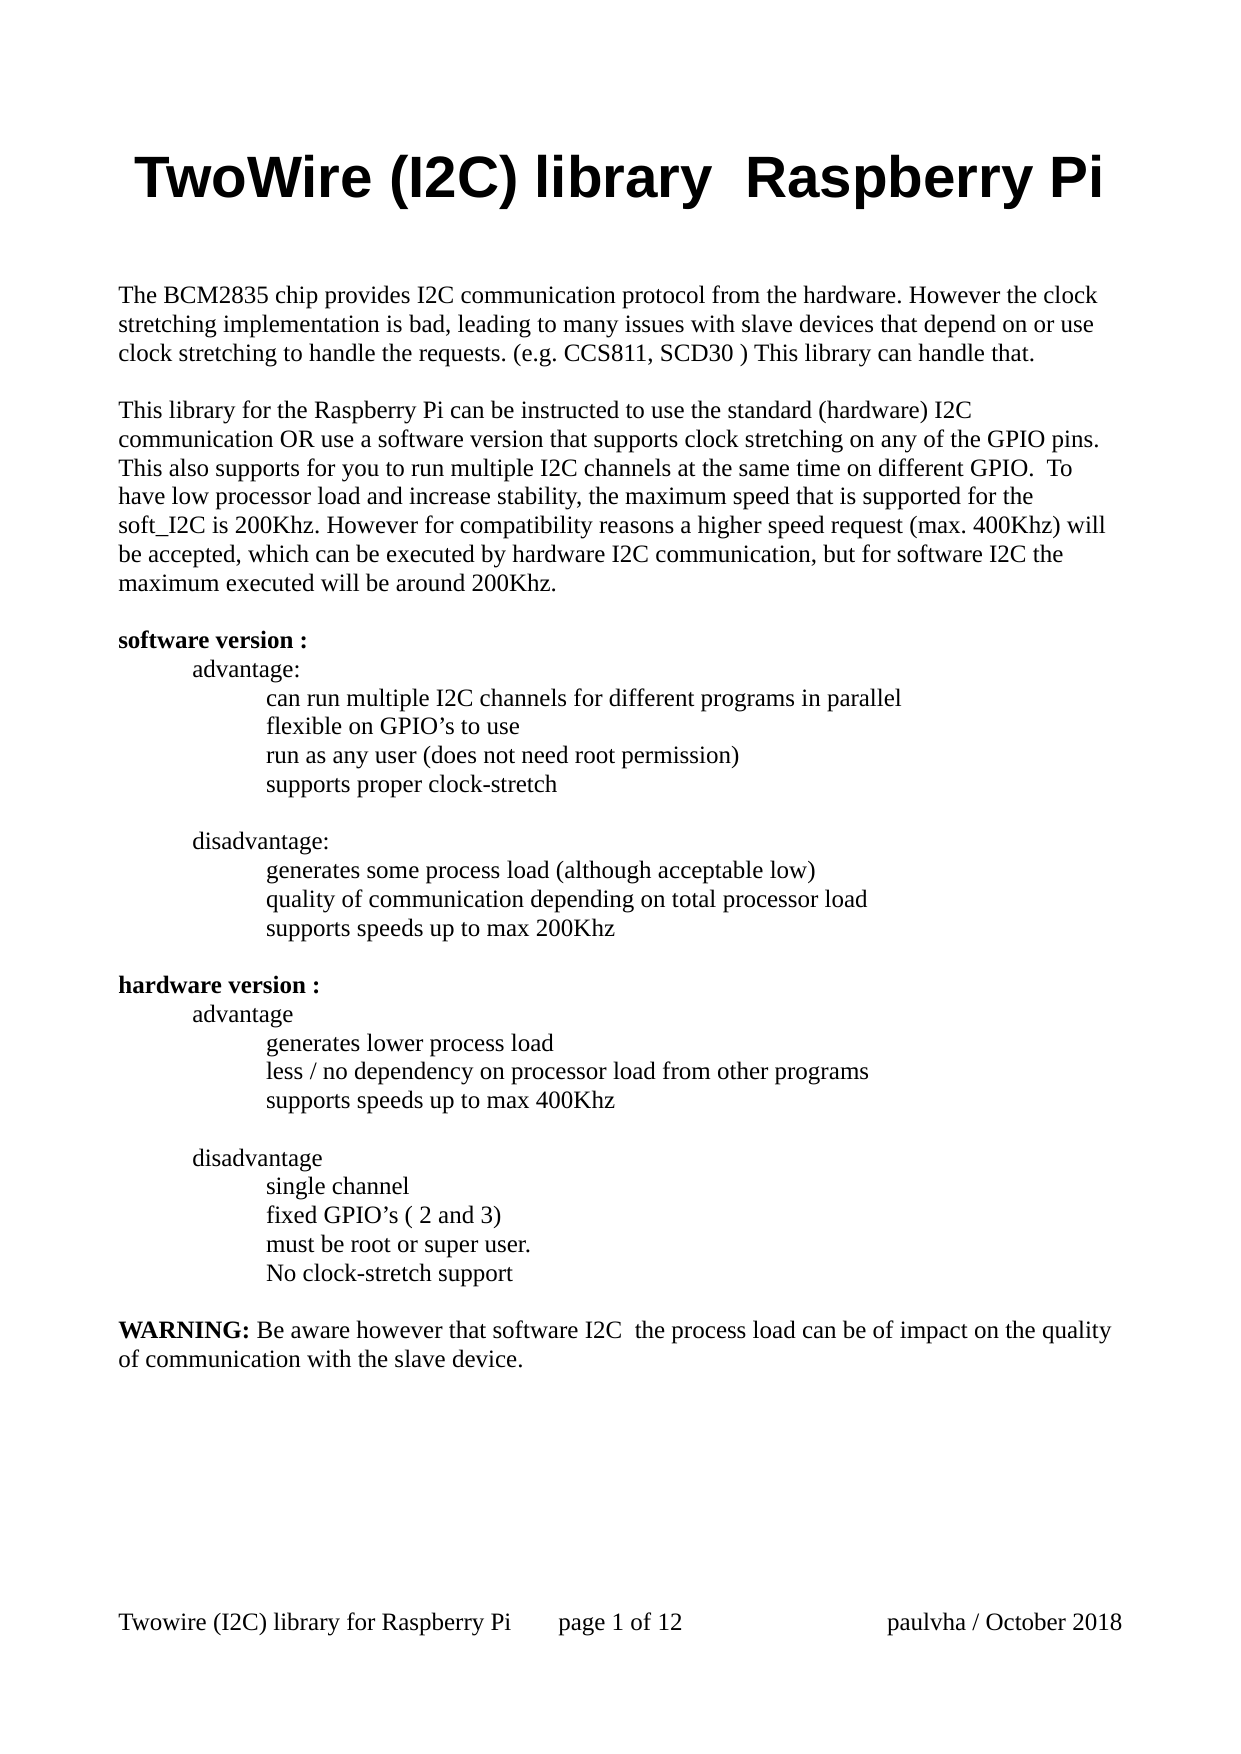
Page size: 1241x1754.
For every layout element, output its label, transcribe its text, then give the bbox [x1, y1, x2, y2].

text flexible on GPIO’s to use [192, 711, 1122, 740]
text The BCM2835 chip provides I2C communication protocol from the hardware. However the clock stretching implementation is bad, leading to many issues with slave devices that depend on or use clock stretching to handle the requests. (e.g. CCS811, SCD30 ) This library can handle that. [118, 280, 1122, 366]
text supports speeds up to max 200Khz [192, 913, 1122, 941]
text generates some process load (although acceptable low) [192, 855, 1122, 884]
text supports proper clock-stretch [192, 769, 1122, 798]
text can run multiple I2C channels for different programs in parallel [192, 683, 1122, 711]
text advantage [192, 999, 1122, 1028]
text advantage: [192, 654, 1122, 683]
text must be root or super user. [192, 1229, 1122, 1258]
text disadvantage [192, 1143, 1122, 1171]
text single channel [192, 1171, 1122, 1200]
text quality of communication depending on total processor load [192, 884, 1122, 913]
text supports speeds up to max 400Khz [192, 1085, 1122, 1114]
text run as any user (does not need root permission) [192, 740, 1122, 769]
text disadvantage: [192, 826, 1122, 855]
title TwoWire (I2C) library Raspberry Pi [118, 143, 1122, 210]
text WARNING: Be aware however that software I2C the process load can be of impact on the quality of communication with the slave device. [118, 1315, 1122, 1373]
text generates lower process load [192, 1028, 1122, 1056]
text This library for the Raspberry Pi can be instructed to use the standard (hardware) I2C communication OR use a software version that supports clock stretching on any of the GPIO pins. This also supports for you to run multiple I2C channels at the same time on different GPIO. To have low processor load and increase stability, the maximum speed that is supported for the soft_I2C is 200Khz. However for compatibility reasons a higher speed request (max. 400Khz) will be accepted, which can be executed by hardware I2C communication, but for software I2C the maximum executed will be around 200Khz. [118, 395, 1122, 596]
text fixed GPIO’s ( 2 and 3) [192, 1200, 1122, 1229]
text software version : [118, 625, 1122, 654]
text No clock-stretch support [192, 1258, 1122, 1286]
text less / no dependency on processor load from other programs [192, 1056, 1122, 1085]
text hardware version : [118, 970, 1122, 999]
